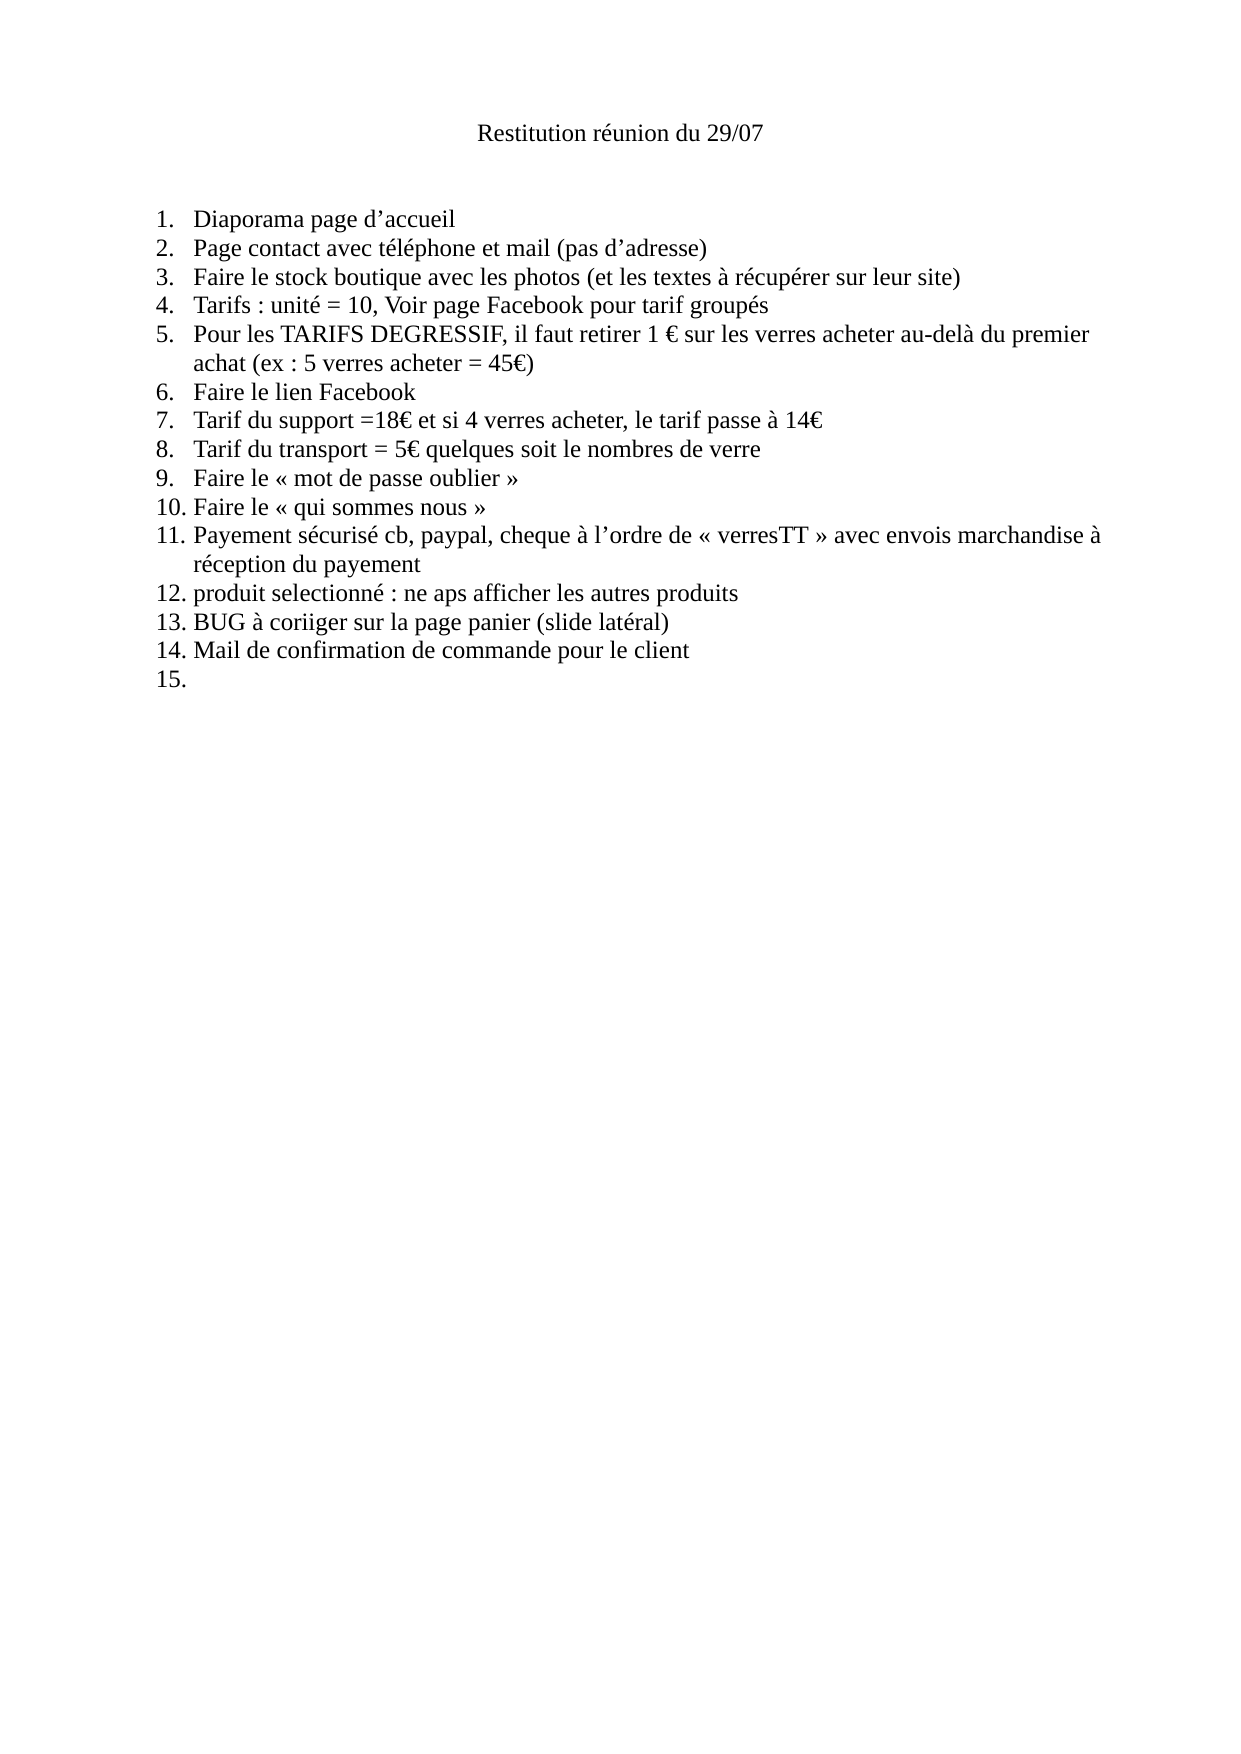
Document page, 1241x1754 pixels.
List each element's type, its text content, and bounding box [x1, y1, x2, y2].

list Diaporama page d’accueil [156, 204, 1122, 233]
list Faire le stock boutique avec les photos (et les textes à récupérer sur leur site) [156, 262, 1122, 291]
list Page contact avec téléphone et mail (pas d’adresse) [156, 233, 1122, 262]
list Faire le « qui sommes nous » [156, 492, 1122, 521]
list BUG à coriiger sur la page panier (slide latéral) [156, 607, 1122, 636]
list Payement sécurisé cb, paypal, cheque à l’ordre de « verresTT » avec envois marchandise à réception du payement [156, 521, 1122, 578]
list Tarif du support =18€ et si 4 verres acheter, le tarif passe à 14€ [156, 406, 1122, 434]
list Tarifs : unité = 10, Voir page Facebook pour tarif groupés [156, 291, 1122, 319]
list Mail de confirmation de commande pour le client [156, 636, 1122, 664]
list Pour les TARIFS DEGRESSIF, il faut retirer 1 € sur les verres acheter au-delà du premier achat (ex : 5 verres acheter = 45€) [156, 319, 1122, 377]
list Tarif du transport = 5€ quelques soit le nombres de verre [156, 434, 1122, 463]
list produit selectionné : ne aps afficher les autres produits [156, 578, 1122, 607]
list Faire le lien Facebook [156, 377, 1122, 406]
list Faire le « mot de passe oublier » [156, 463, 1122, 492]
text Restitution réunion du 29/07 [118, 118, 1122, 147]
